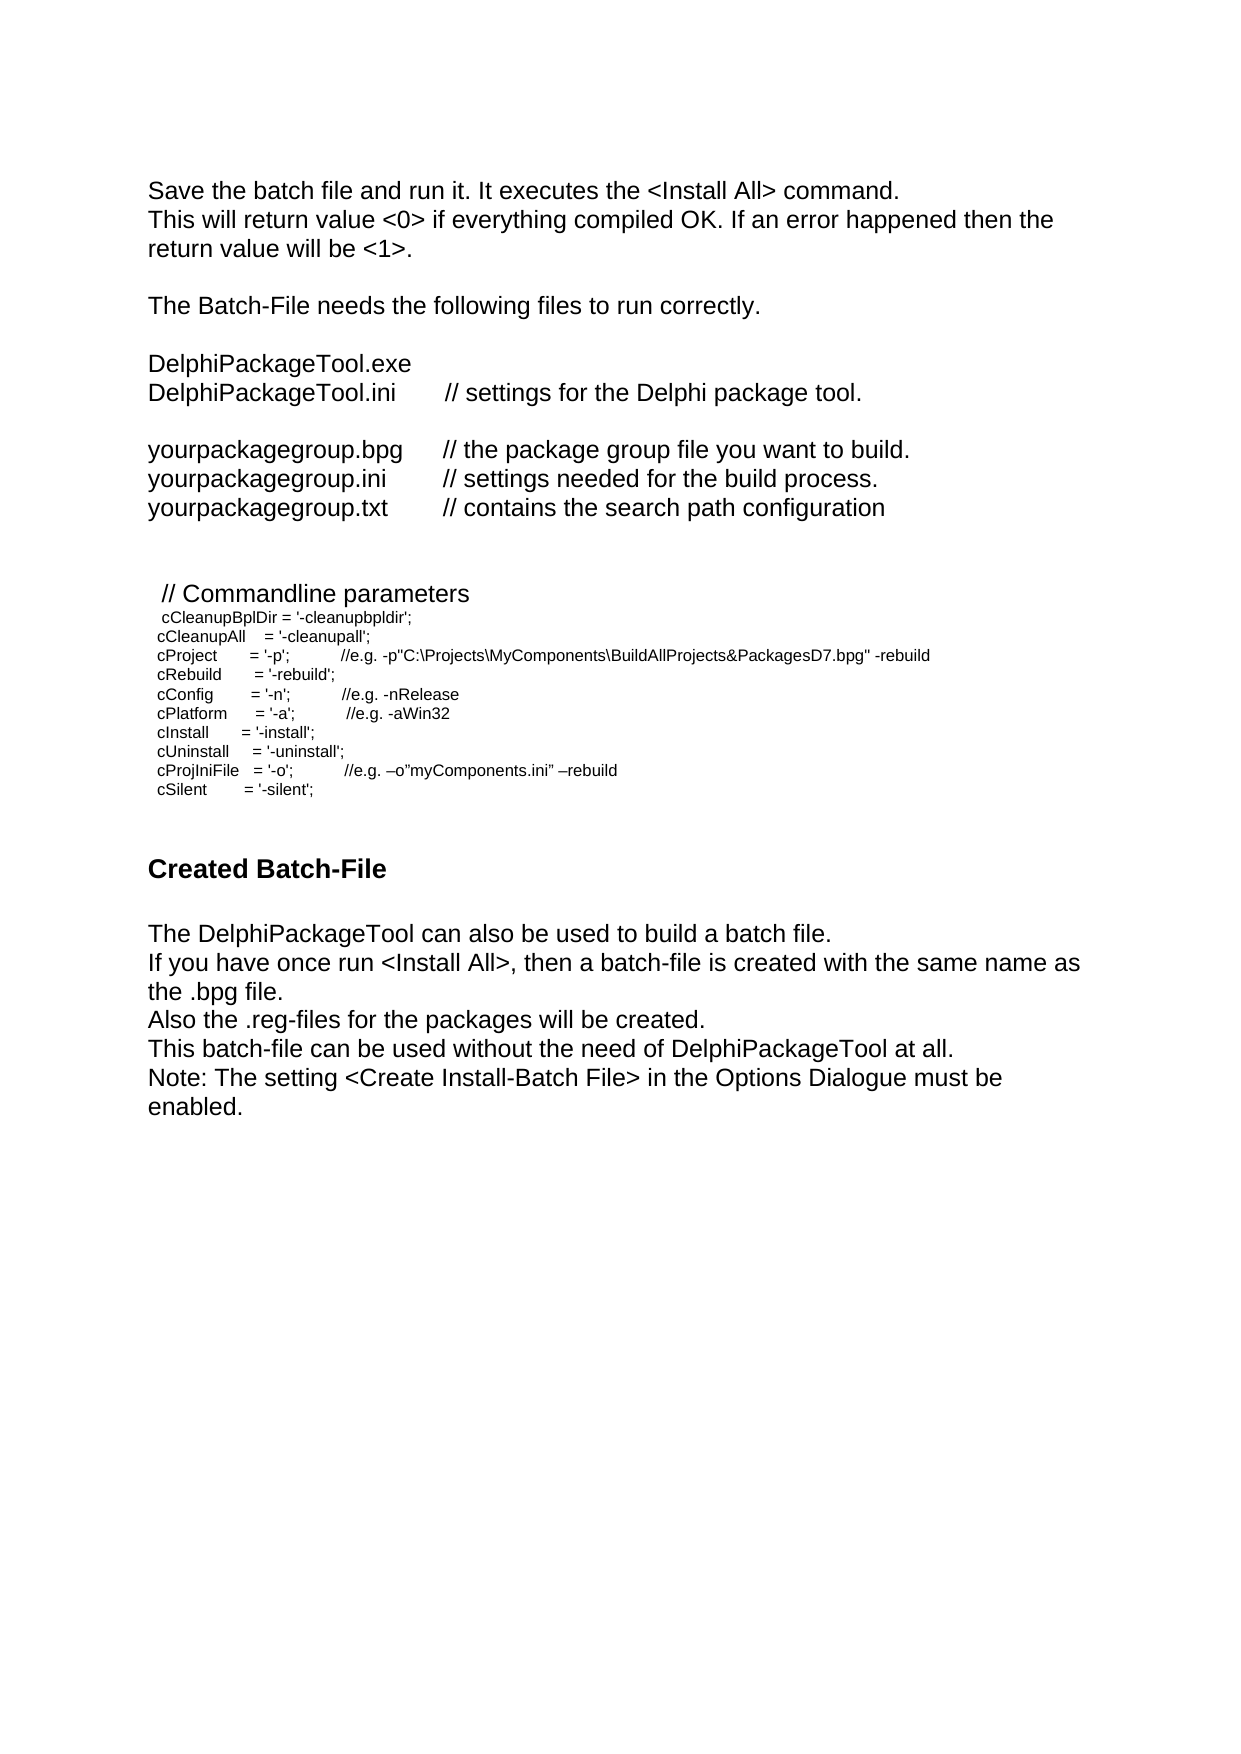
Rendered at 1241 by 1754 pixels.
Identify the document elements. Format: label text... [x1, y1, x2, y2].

text The DelphiPackageTool can also be used to build a batch file. [148, 919, 1093, 948]
text cProjIniFile = '-o'; //e.g. –o”myComponents.ini” –rebuild [148, 761, 1093, 780]
text cUninstall = '-uninstall'; [148, 742, 1093, 761]
text Note: The setting <Create Install-Batch File> in the Options Dialogue must be enabled. [148, 1063, 1093, 1121]
text cRebuild = '-rebuild'; [148, 665, 1093, 684]
text // Commandline parameters [148, 579, 1093, 608]
text cInstall = '-install'; [148, 723, 1093, 742]
text cCleanupAll = '-cleanupall'; [148, 627, 1093, 646]
text This will return value <0> if everything compiled OK. If an error happened then the return value will be <1>. [148, 205, 1093, 263]
text DelphiPackageTool.ini // settings for the Delphi package tool. [148, 378, 1093, 406]
text cConfig = '-n'; //e.g. -nRelease [148, 684, 1093, 703]
text cCleanupBplDir = '-cleanupbpldir'; [148, 608, 1093, 627]
text This batch-file can be used without the need of DelphiPackageTool at all. [148, 1034, 1093, 1063]
text cSilent = '-silent'; [148, 780, 1093, 799]
text cProject = '-p'; //e.g. -p"C:\Projects\MyComponents\BuildAllProjects&PackagesD7.bpg" -rebuild [148, 646, 1093, 665]
text Save the batch file and run it. It executes the <Install All> command. [148, 176, 1093, 205]
text Also the .reg-files for the packages will be created. [148, 1006, 1093, 1034]
text If you have once run <Install All>, then a batch-file is created with the same name as the .bpg file. [148, 948, 1093, 1006]
text cPlatform = '-a'; //e.g. -aWin32 [148, 703, 1093, 723]
text yourpackagegroup.bpg // the package group file you want to build. [148, 435, 1093, 464]
text yourpackagegroup.txt // contains the search path configuration [148, 493, 1093, 521]
text DelphiPackageTool.exe [148, 349, 1093, 378]
text yourpackagegroup.ini // settings needed for the build process. [148, 464, 1093, 493]
text The Batch-File needs the following files to run correctly. [148, 291, 1093, 320]
subtitle Created Batch-File [148, 853, 1093, 884]
